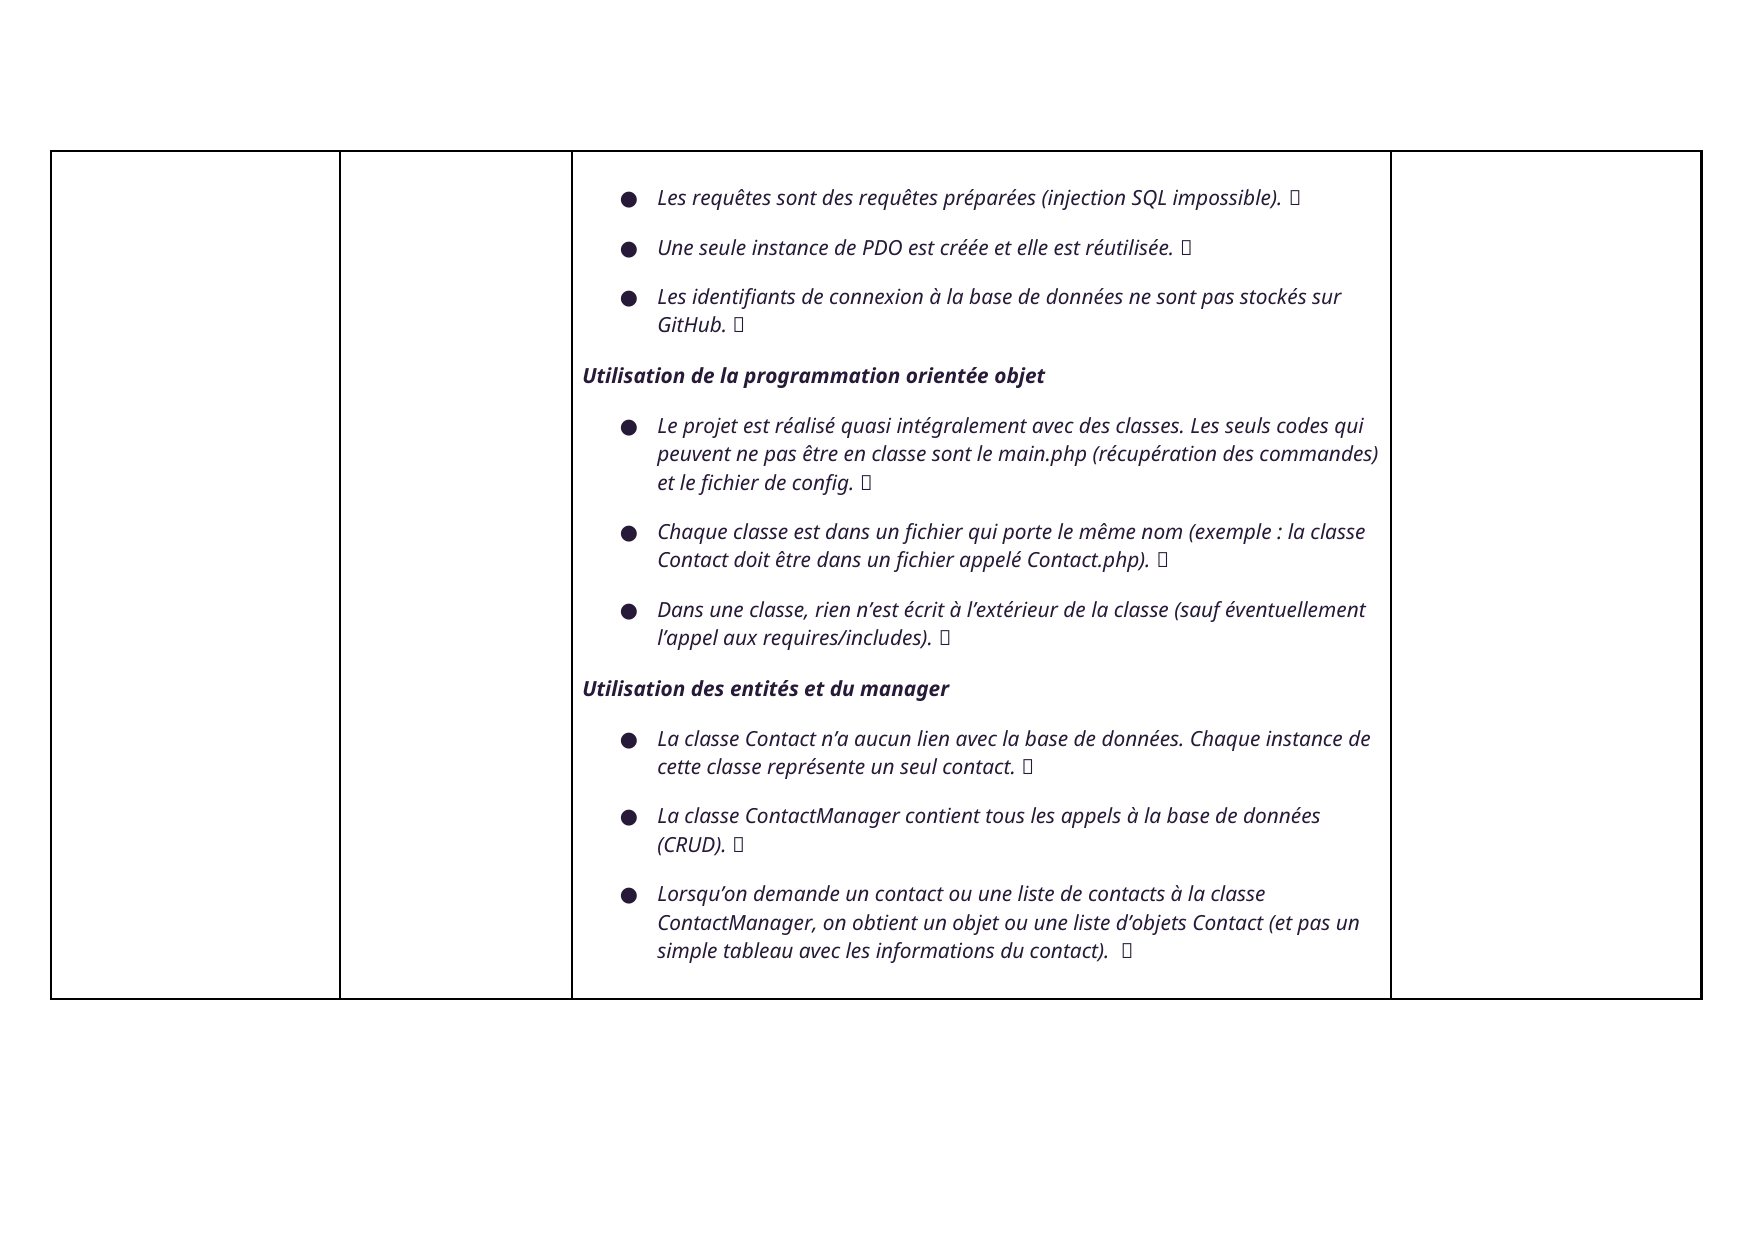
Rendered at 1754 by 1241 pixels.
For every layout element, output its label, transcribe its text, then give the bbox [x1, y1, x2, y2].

table_cell [52, 152, 339, 998]
table_cell [341, 152, 571, 998]
table_cell [1392, 152, 1700, 998]
table_cell Respect des demandes Le projet se lance en tapant depuis le terminal : php main.php.  L’ensemble des commandes demandées sont fonctionnelles.  Un message d’erreur apparaît si on tape une commande non reconnue ou mal  formatée. Le programme s’exécute sans erreur ni warning.  Respect des bonnes pratiques de développement PHP Le projet respecte les PSR (en particulier, indentation et espaces correctes et  constantes). Les noms de fichiers, de fonctions, de variables sont clairs et explicites (l’anglais n’est PAS obligatoire).  Le typage des variables est utilisé.  Votre code est commenté.  Utilisation de la base de données Les requêtes sont des requêtes préparées (injection SQL impossible).  Une seule instance de PDO est créée et elle est réutilisée.  Les identifiants de connexion à la base de données ne sont pas stockés sur GitHub.  Utilisation de la programmation orientée objet Le projet est réalisé quasi intégralement avec des classes. Les seuls codes qui peuvent ne pas être en classe sont le main.php (récupération des commandes) et le fichier de config.  Chaque classe est dans un fichier qui porte le même nom (exemple : la classe Contact doit être dans un fichier appelé Contact.php).  Dans une classe, rien n’est écrit à l’extérieur de la classe (sauf éventuellement l’appel aux requires/includes).  Utilisation des entités et du manager La classe Contact n’a aucun lien avec la base de données. Chaque instance de cette classe représente un seul contact.  La classe ContactManager contient tous les appels à la base de données (CRUD).  Lorsqu’on demande un contact ou une liste de contacts à la classe ContactManager, on obtient un objet ou une liste d’objets Contact (et pas un simple tableau avec les informations du contact).  [573, 152, 1390, 998]
